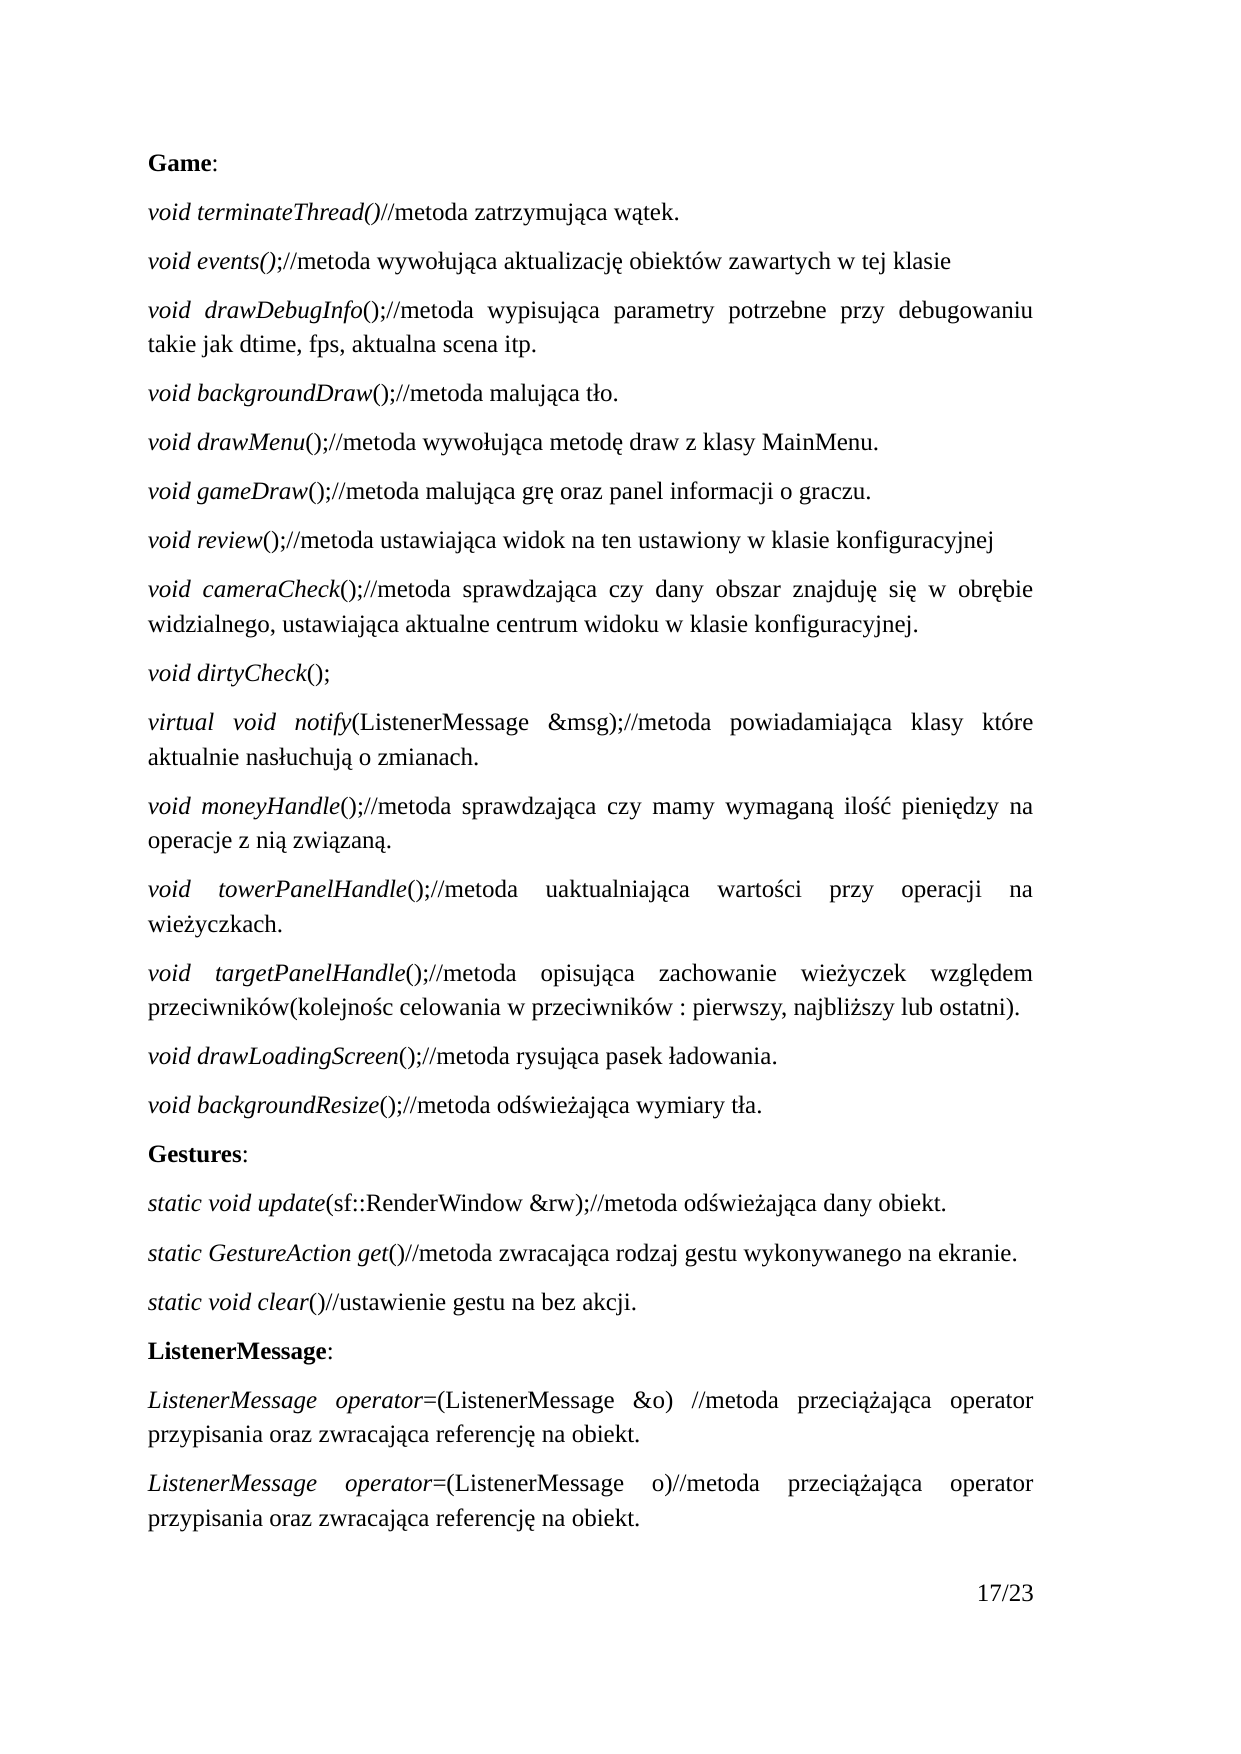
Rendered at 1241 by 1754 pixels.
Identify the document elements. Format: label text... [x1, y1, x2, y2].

text void cameraCheck();//metoda sprawdzająca czy dany obszar znajduję się w obrębie widzialnego, ustawiająca aktualne centrum widoku w klasie konfiguracyjnej. [148, 574, 1033, 638]
text ListenerMessage: [148, 1336, 1033, 1364]
text void drawMenu();//metoda wywołująca metodę draw z klasy MainMenu. [148, 427, 1033, 456]
text void terminateThread()//metoda zatrzymująca wątek. [148, 197, 1033, 225]
text void backgroundResize();//metoda odświeżająca wymiary tła. [148, 1090, 1033, 1119]
text ListenerMessage operator=(ListenerMessage &o) //metoda przeciążająca operator przypisania oraz zwracająca referencję na obiekt. [148, 1385, 1033, 1448]
text Gestures: [148, 1139, 1033, 1168]
text void drawLoadingScreen();//metoda rysująca pasek ładowania. [148, 1041, 1033, 1070]
text void targetPanelHandle();//metoda opisująca zachowanie wieżyczek względem przeciwników(kolejnośc celowania w przeciwników : pierwszy, najbliższy lub ostatni). [148, 958, 1033, 1021]
text static GestureAction get()//metoda zwracająca rodzaj gestu wykonywanego na ekranie. [148, 1238, 1033, 1266]
text Game: [148, 148, 1033, 176]
text virtual void notify(ListenerMessage &msg);//metoda powiadamiająca klasy które aktualnie nasłuchują o zmianach. [148, 707, 1033, 770]
text static void clear()//ustawienie gestu na bez akcji. [148, 1287, 1033, 1315]
text ListenerMessage operator=(ListenerMessage o)//metoda przeciążająca operator przypisania oraz zwracająca referencję na obiekt. [148, 1468, 1033, 1532]
text void dirtyCheck(); [148, 658, 1033, 687]
text void backgroundDraw();//metoda malująca tło. [148, 378, 1033, 407]
text void gameDraw();//metoda malująca grę oraz panel informacji o graczu. [148, 476, 1033, 505]
text void towerPanelHandle();//metoda uaktualniająca wartości przy operacji na wieżyczkach. [148, 874, 1033, 937]
text void moneyHandle();//metoda sprawdzająca czy mamy wymaganą ilość pieniędzy na operacje z nią związaną. [148, 791, 1033, 854]
text void events();//metoda wywołująca aktualizację obiektów zawartych w tej klasie [148, 246, 1033, 274]
text void review();//metoda ustawiająca widok na ten ustawiony w klasie konfiguracyjnej [148, 526, 1033, 554]
text static void update(sf::RenderWindow &rw);//metoda odświeżająca dany obiekt. [148, 1188, 1033, 1217]
text void drawDebugInfo();//metoda wypisująca parametry potrzebne przy debugowaniu takie jak dtime, fps, aktualna scena itp. [148, 295, 1033, 358]
